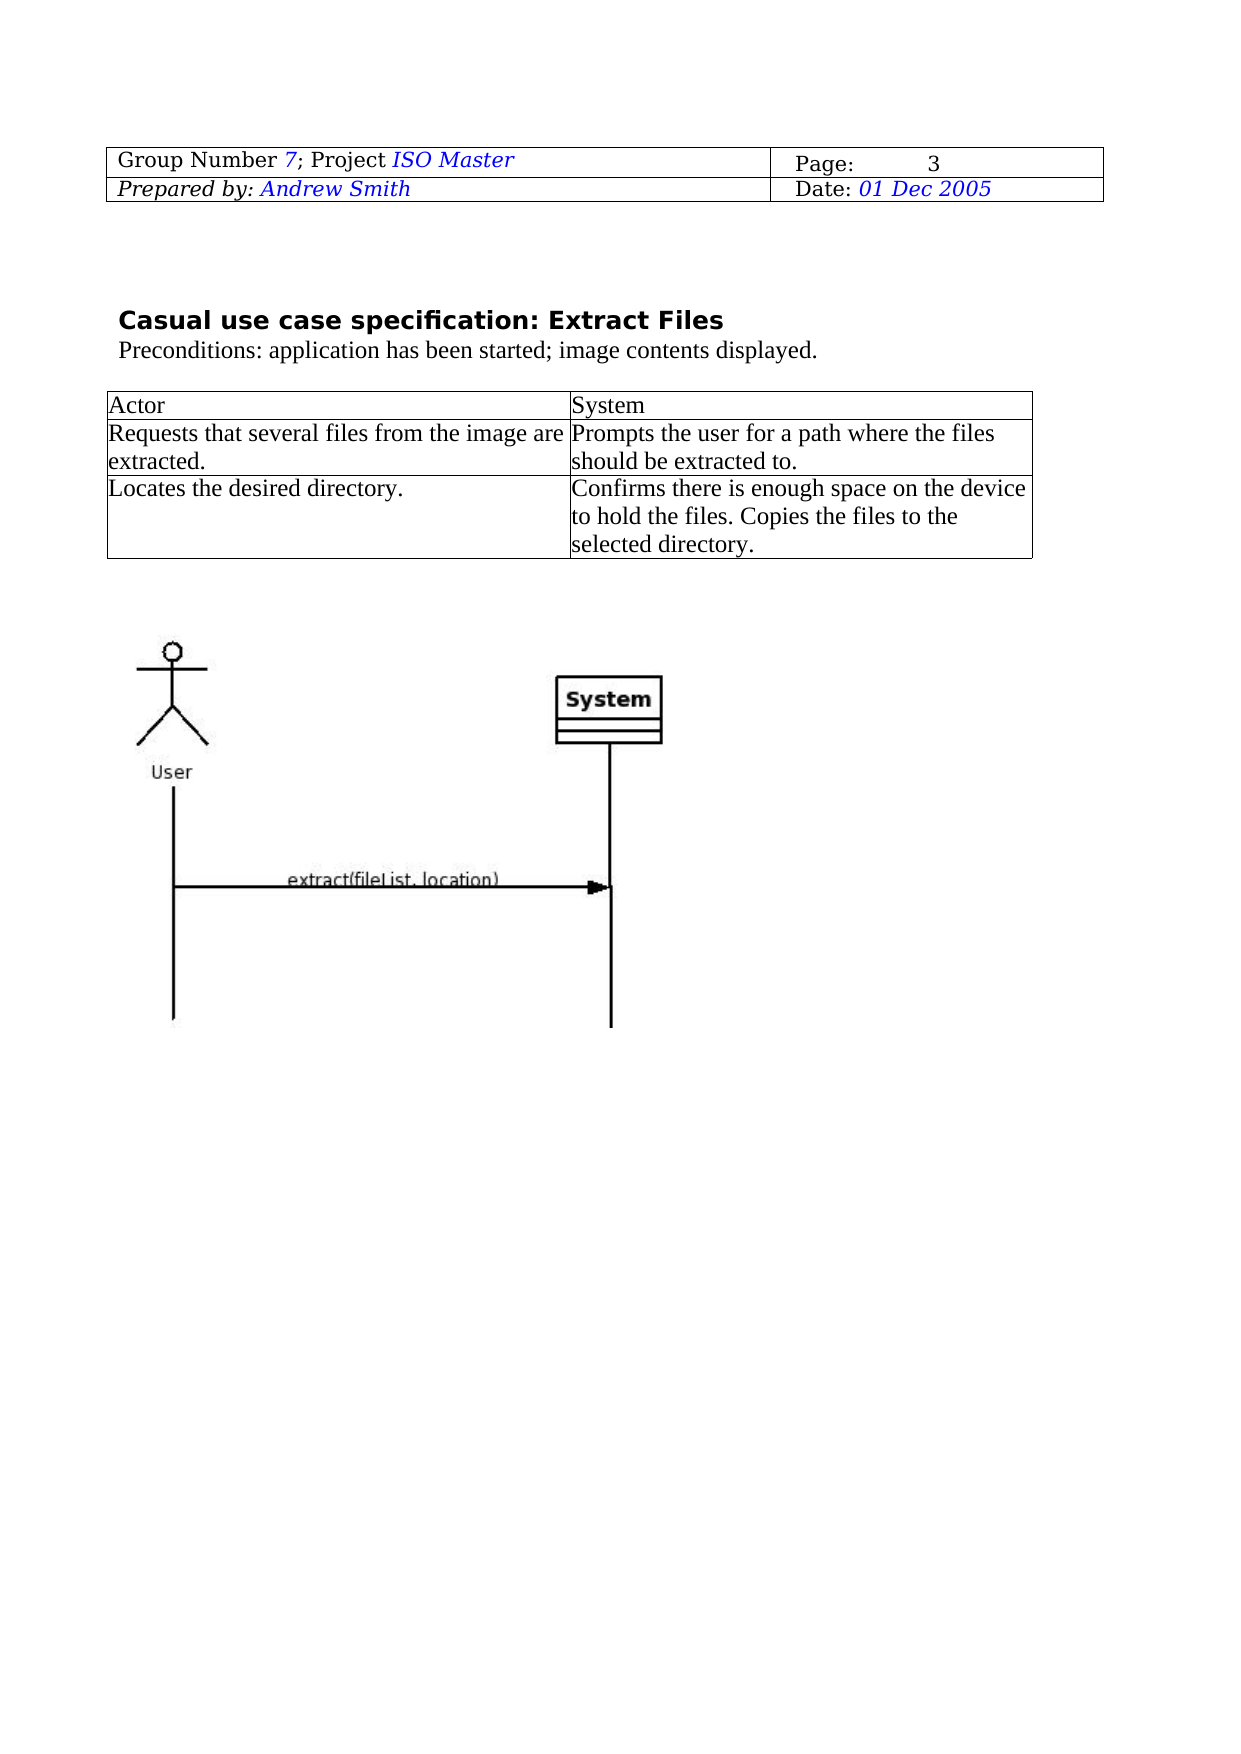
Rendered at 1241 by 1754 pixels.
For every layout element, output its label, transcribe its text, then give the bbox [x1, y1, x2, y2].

table_cell Confirms there is enough space on the device to hold the files. Copies the files to the selected directory. [571, 476, 1032, 558]
subtitle Casual use case specification: Extract Files [118, 307, 1122, 336]
table_cell Locates the desired directory. [108, 476, 570, 558]
text Preconditions: application has been started; image contents displayed. [118, 336, 1122, 363]
table_header System [571, 392, 1032, 419]
table_cell Prompts the user for a path where the files should be extracted to. [571, 420, 1032, 474]
picture [134, 623, 663, 1028]
table_cell Requests that several files from the image are extracted. [108, 420, 570, 474]
table_header Actor [108, 392, 570, 419]
